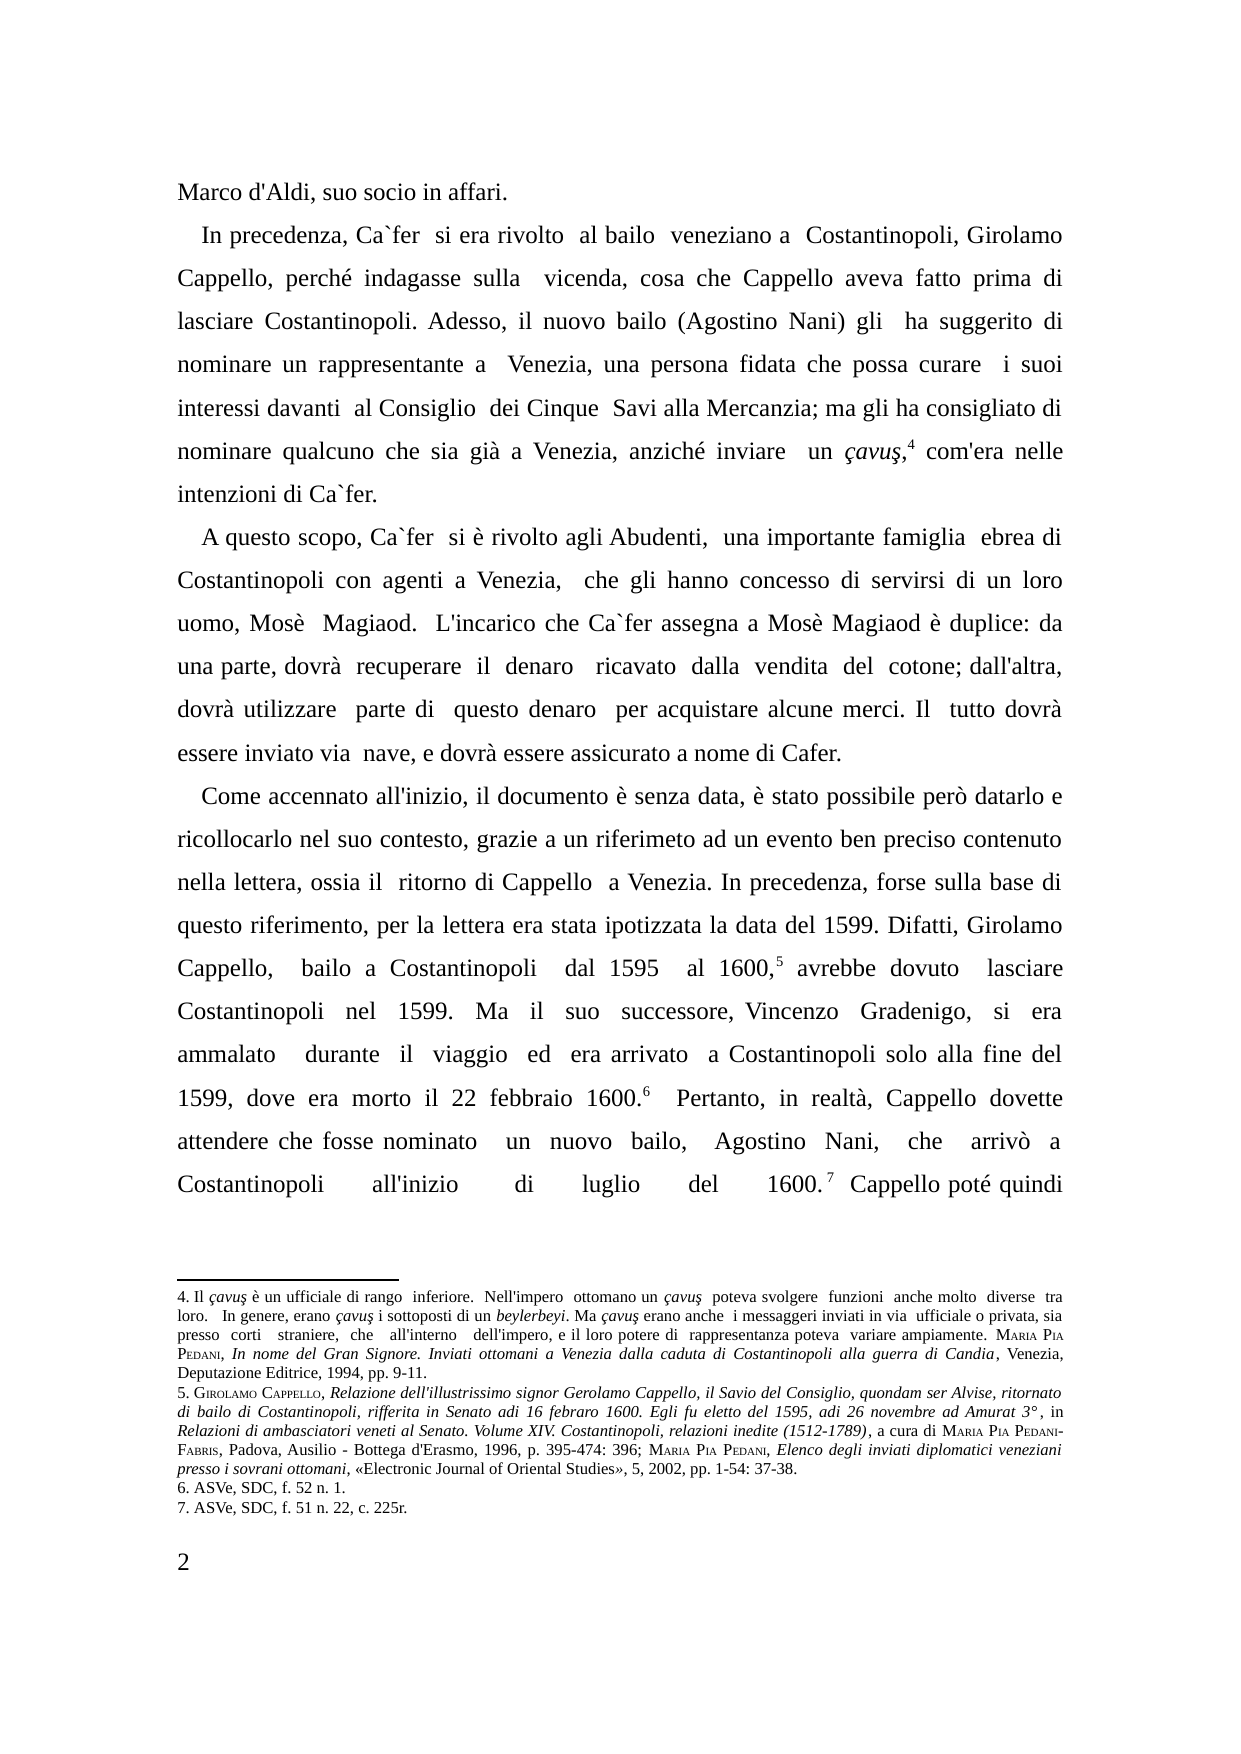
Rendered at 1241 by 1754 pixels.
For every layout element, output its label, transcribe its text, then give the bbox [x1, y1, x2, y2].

text Il çavuş è un ufficiale di rango inferiore. Nell'impero ottomano un çavuş poteva svolgere funzioni anche molto diverse tra loro. In genere, erano çavuş i sottoposti di un beylerbeyi. Ma çavuş erano anche i messaggeri inviati in via ufficiale o privata, sia presso corti straniere, che all'interno dell'impero, e il loro potere di rappresentanza poteva variare ampiamente. Maria Pia Pedani, In nome del Gran Signore. Inviati ottomani a Venezia dalla caduta di Costantinopoli alla guerra di Candia, Venezia, Deputazione Editrice, 1994, pp. 9-11. [177, 1287, 1063, 1382]
text ASVe, SDC, f. 51 n. 22, c. 225r. [177, 1497, 1063, 1517]
text Come accennato all'inizio, il documento è senza data, è stato possibile però datarlo e ricollocarlo nel suo contesto, grazie a un riferimeto ad un evento ben preciso contenuto nella lettera, ossia il ritorno di Cappello a Venezia. In precedenza, forse sulla base di questo riferimento, per la lettera era stata ipotizzata la data del 1599. Difatti, Girolamo Cappello, bailo a Costantinopoli dal 1595 al 1600, avrebbe dovuto lasciare Costantinopoli nel 1599. Ma il suo successore, Vincenzo Gradenigo, si era ammalato durante il viaggio ed era arrivato a Costantinopoli solo alla fine del 1599, dove era morto il 22 febbraio 1600. Pertanto, in realtà, Cappello dovette attendere che fosse nominato un nuovo bailo, Agostino Nani, che arrivò a Costantinopoli all'inizio di luglio del 1600. Cappello poté quindi [177, 781, 1063, 1198]
text Marco d'Aldi, suo socio in affari. [177, 177, 1063, 206]
text ASVe, SDC, f. 52 n. 1. [177, 1478, 1063, 1497]
text A questo scopo, Ca`fer si è rivolto agli Abudenti, una importante famiglia ebrea di Costantinopoli con agenti a Venezia, che gli hanno concesso di servirsi di un loro uomo, Mosè Magiaod. L'incarico che Ca`fer assegna a Mosè Magiaod è duplice: da una parte, dovrà recuperare il denaro ricavato dalla vendita del cotone; dall'altra, dovrà utilizzare parte di questo denaro per acquistare alcune merci. Il tutto dovrà essere inviato via nave, e dovrà essere assicurato a nome di Cafer. [177, 522, 1063, 766]
text In precedenza, Ca`fer si era rivolto al bailo veneziano a Costantinopoli, Girolamo Cappello, perché indagasse sulla vicenda, cosa che Cappello aveva fatto prima di lasciare Costantinopoli. Adesso, il nuovo bailo (Agostino Nani) gli ha suggerito di nominare un rappresentante a Venezia, una persona fidata che possa curare i suoi interessi davanti al Consiglio dei Cinque Savi alla Mercanzia; ma gli ha consigliato di nominare qualcuno che sia già a Venezia, anziché inviare un çavuş, com'era nelle intenzioni di Ca`fer. [177, 220, 1063, 508]
text Girolamo Cappello, Relazione dell'illustrissimo signor Gerolamo Cappello, il Savio del Consiglio, quondam ser Alvise, ritornato di bailo di Costantinopoli, rifferita in Senato adi 16 febraro 1600. Egli fu eletto del 1595, adi 26 novembre ad Amurat 3°, in Relazioni di ambasciatori veneti al Senato. Volume XIV. Costantinopoli, relazioni inedite (1512-1789), a cura di Maria Pia Pedani-Fabris, Padova, Ausilio - Bottega d'Erasmo, 1996, p. 395-474: 396; Maria Pia Pedani, Elenco degli inviati diplomatici veneziani presso i sovrani ottomani, «Electronic Journal of Oriental Studies», 5, 2002, pp. 1-54: 37-38. [177, 1382, 1063, 1478]
